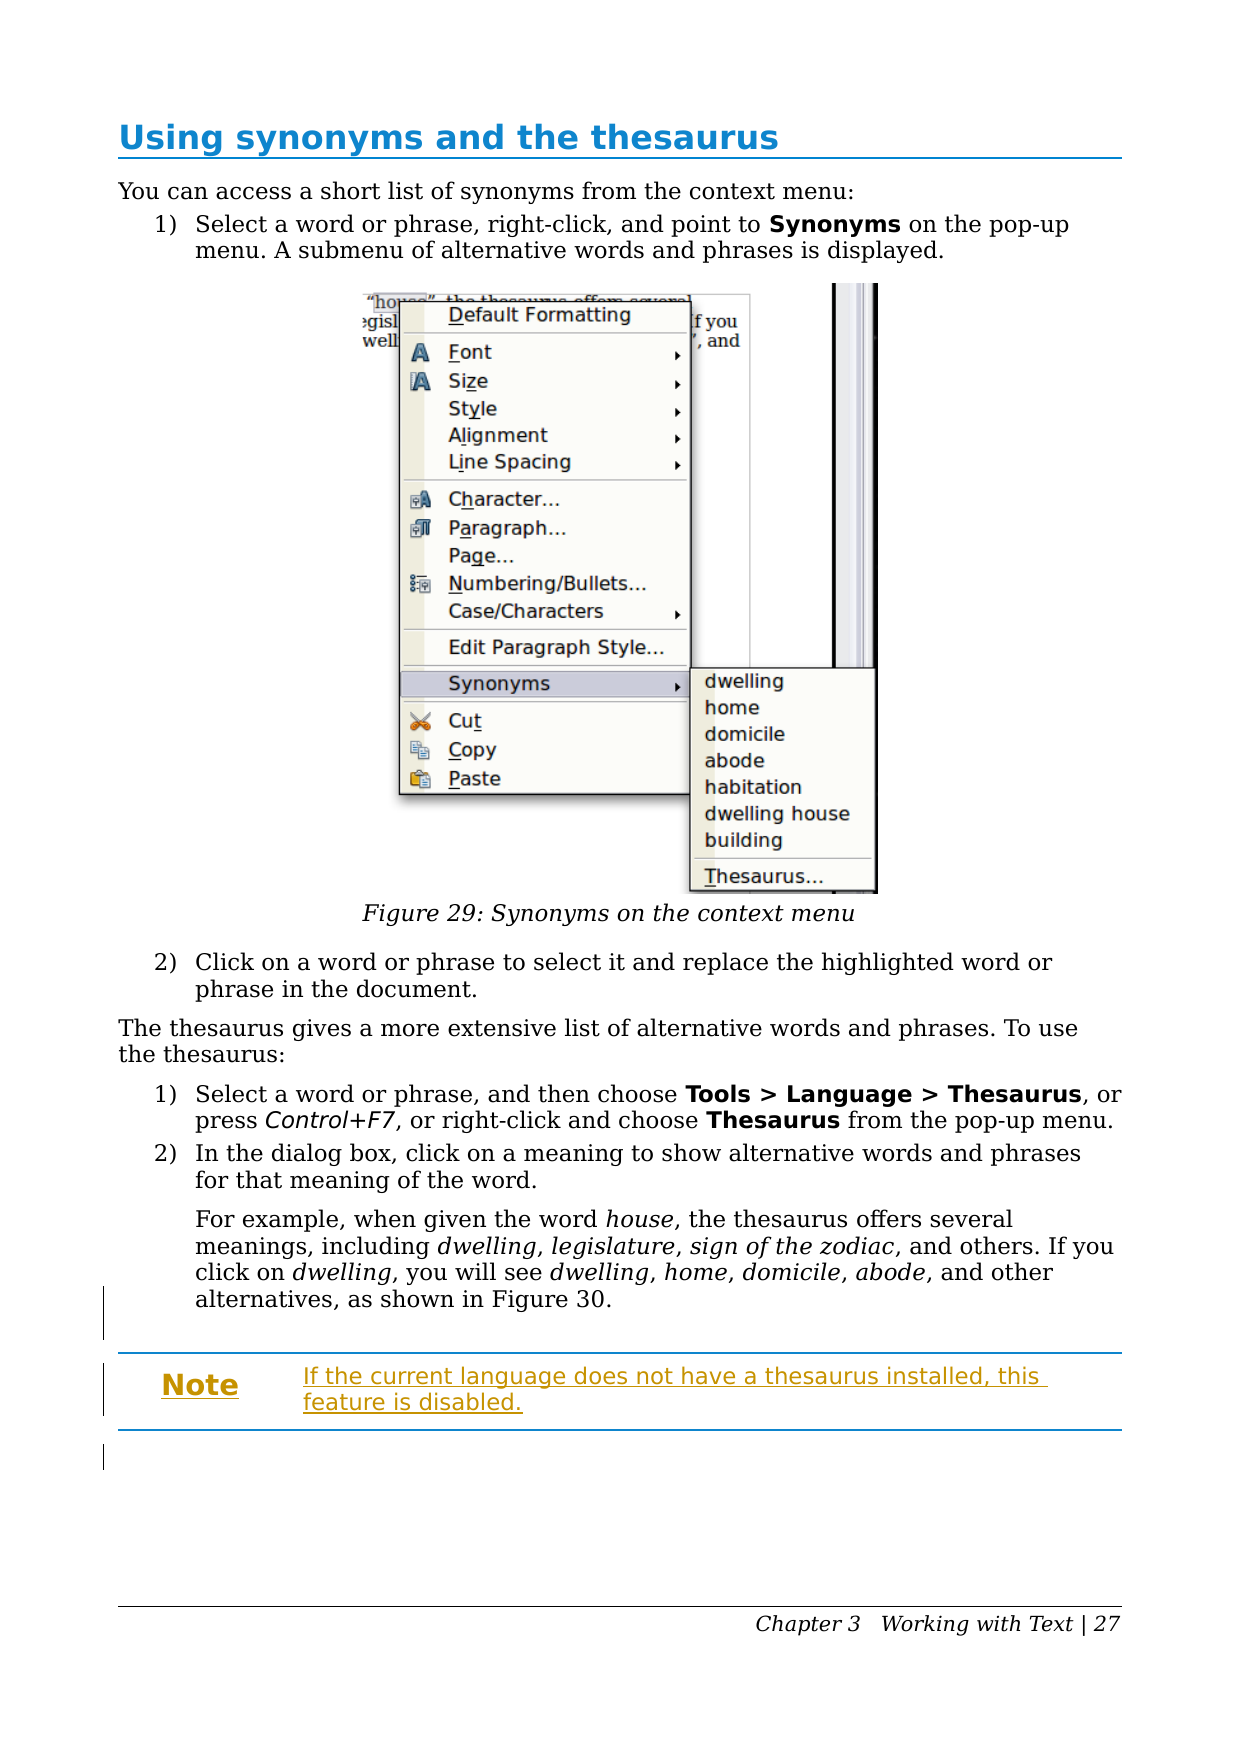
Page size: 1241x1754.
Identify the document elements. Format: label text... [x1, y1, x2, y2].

table_header Note [118, 1354, 281, 1429]
list You can access a short list of synonyms from the context menu: [118, 178, 1122, 204]
picture [362, 283, 878, 894]
list Select a word or phrase, right-click, and point to Synonyms on the pop-up menu. A submenu of alternative words and phrases is displayed. [177, 211, 1122, 264]
table_header If the current language does not have a thesaurus installed, this feature is disabled. [281, 1354, 1122, 1429]
list For example, when given the word house, the thesaurus offers several meanings, including dwelling, legislature, sign of the zodiac, and others. If you click on dwelling, you will see dwelling, home, domicile, abode, and other alternatives, as shown in Figure 30. [195, 1206, 1122, 1313]
text Figure 29: Synonyms on the context menu [362, 900, 878, 927]
list In the dialog box, click on a meaning to show alternative words and phrases for that meaning of the word. [177, 1140, 1122, 1194]
subtitle Using synonyms and the thesaurus [118, 118, 1122, 157]
list Select a word or phrase, and then choose Tools > Language > Thesaurus, or press Control+F7, or right-click and choose Thesaurus from the pop-up menu. [177, 1081, 1122, 1134]
text The thesaurus gives a more extensive list of alternative words and phrases. To use the thesaurus: [118, 1015, 1122, 1068]
list Click on a word or phrase to select it and replace the highlighted word or phrase in the document. [177, 949, 1122, 1002]
